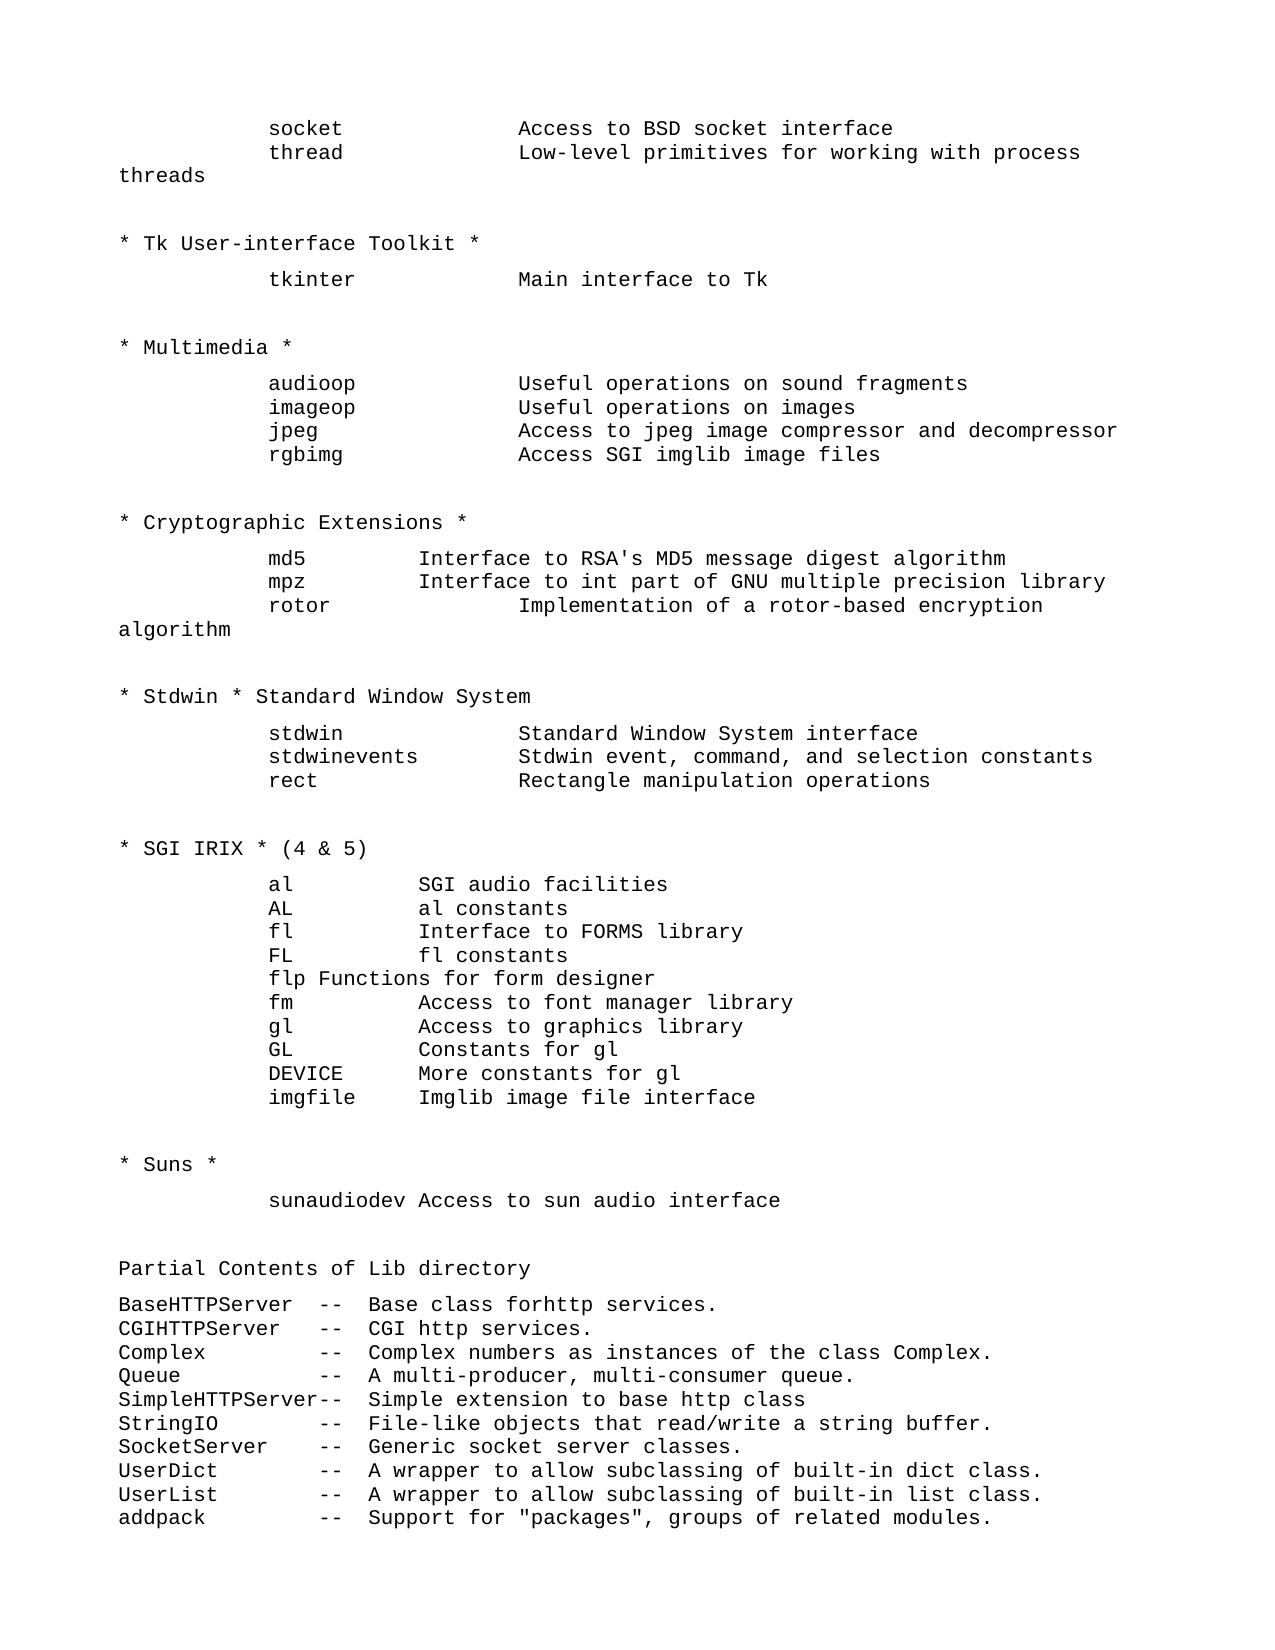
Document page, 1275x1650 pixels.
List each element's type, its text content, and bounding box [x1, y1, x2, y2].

text fl Interface to FORMS library [118, 921, 1157, 945]
text DEVICE More constants for gl [118, 1063, 1157, 1087]
text StringIO -- File-like objects that read/write a string buffer. [118, 1413, 1157, 1436]
text stdwin Standard Window System interface [118, 723, 1157, 746]
text rotor Implementation of a rotor-based encryption algorithm [118, 595, 1157, 642]
text Complex -- Complex numbers as instances of the class Complex. [118, 1342, 1157, 1365]
text fm Access to font manager library [118, 992, 1157, 1016]
text stdwinevents Stdwin event, command, and selection constants [118, 746, 1157, 770]
text * Multimedia * [118, 337, 1157, 361]
text Partial Contents of Lib directory [118, 1258, 1157, 1282]
text * Tk User-interface Toolkit * [118, 233, 1157, 257]
text gl Access to graphics library [118, 1016, 1157, 1039]
text rect Rectangle manipulation operations [118, 770, 1157, 794]
text * Cryptographic Extensions * [118, 512, 1157, 535]
text jpeg Access to jpeg image compressor and decompressor [118, 420, 1157, 444]
text sunaudiodev Access to sun audio interface [118, 1191, 1157, 1214]
text FL fl constants [118, 945, 1157, 968]
text BaseHTTPServer -- Base class forhttp services. [118, 1294, 1157, 1318]
text addpack -- Support for "packages", groups of related modules. [118, 1507, 1157, 1531]
text al SGI audio facilities [118, 874, 1157, 897]
text imgfile Imglib image file interface [118, 1087, 1157, 1110]
text UserList -- A wrapper to allow subclassing of built-in list class. [118, 1483, 1157, 1507]
text rgbimg Access SGI imglib image files [118, 444, 1157, 468]
text audioop Useful operations on sound fragments [118, 373, 1157, 397]
text tkinter Main interface to Tk [118, 269, 1157, 293]
text * Stdwin * Standard Window System [118, 687, 1157, 710]
text UserDict -- A wrapper to allow subclassing of built-in dict class. [118, 1460, 1157, 1483]
text Queue -- A multi-producer, multi-consumer queue. [118, 1365, 1157, 1389]
text GL Constants for gl [118, 1039, 1157, 1063]
text SimpleHTTPServer-- Simple extension to base http class [118, 1389, 1157, 1413]
text SocketServer -- Generic socket server classes. [118, 1436, 1157, 1460]
text flp Functions for form designer [118, 968, 1157, 992]
text md5 Interface to RSA's MD5 message digest algorithm [118, 548, 1157, 572]
text thread Low-level primitives for working with process threads [118, 142, 1157, 189]
text mpz Interface to int part of GNU multiple precision library [118, 572, 1157, 595]
text AL al constants [118, 897, 1157, 921]
text * SGI IRIX * (4 & 5) [118, 838, 1157, 861]
text socket Access to BSD socket interface [118, 118, 1157, 142]
text imageop Useful operations on images [118, 397, 1157, 420]
text * Suns * [118, 1154, 1157, 1178]
text CGIHTTPServer -- CGI http services. [118, 1318, 1157, 1342]
